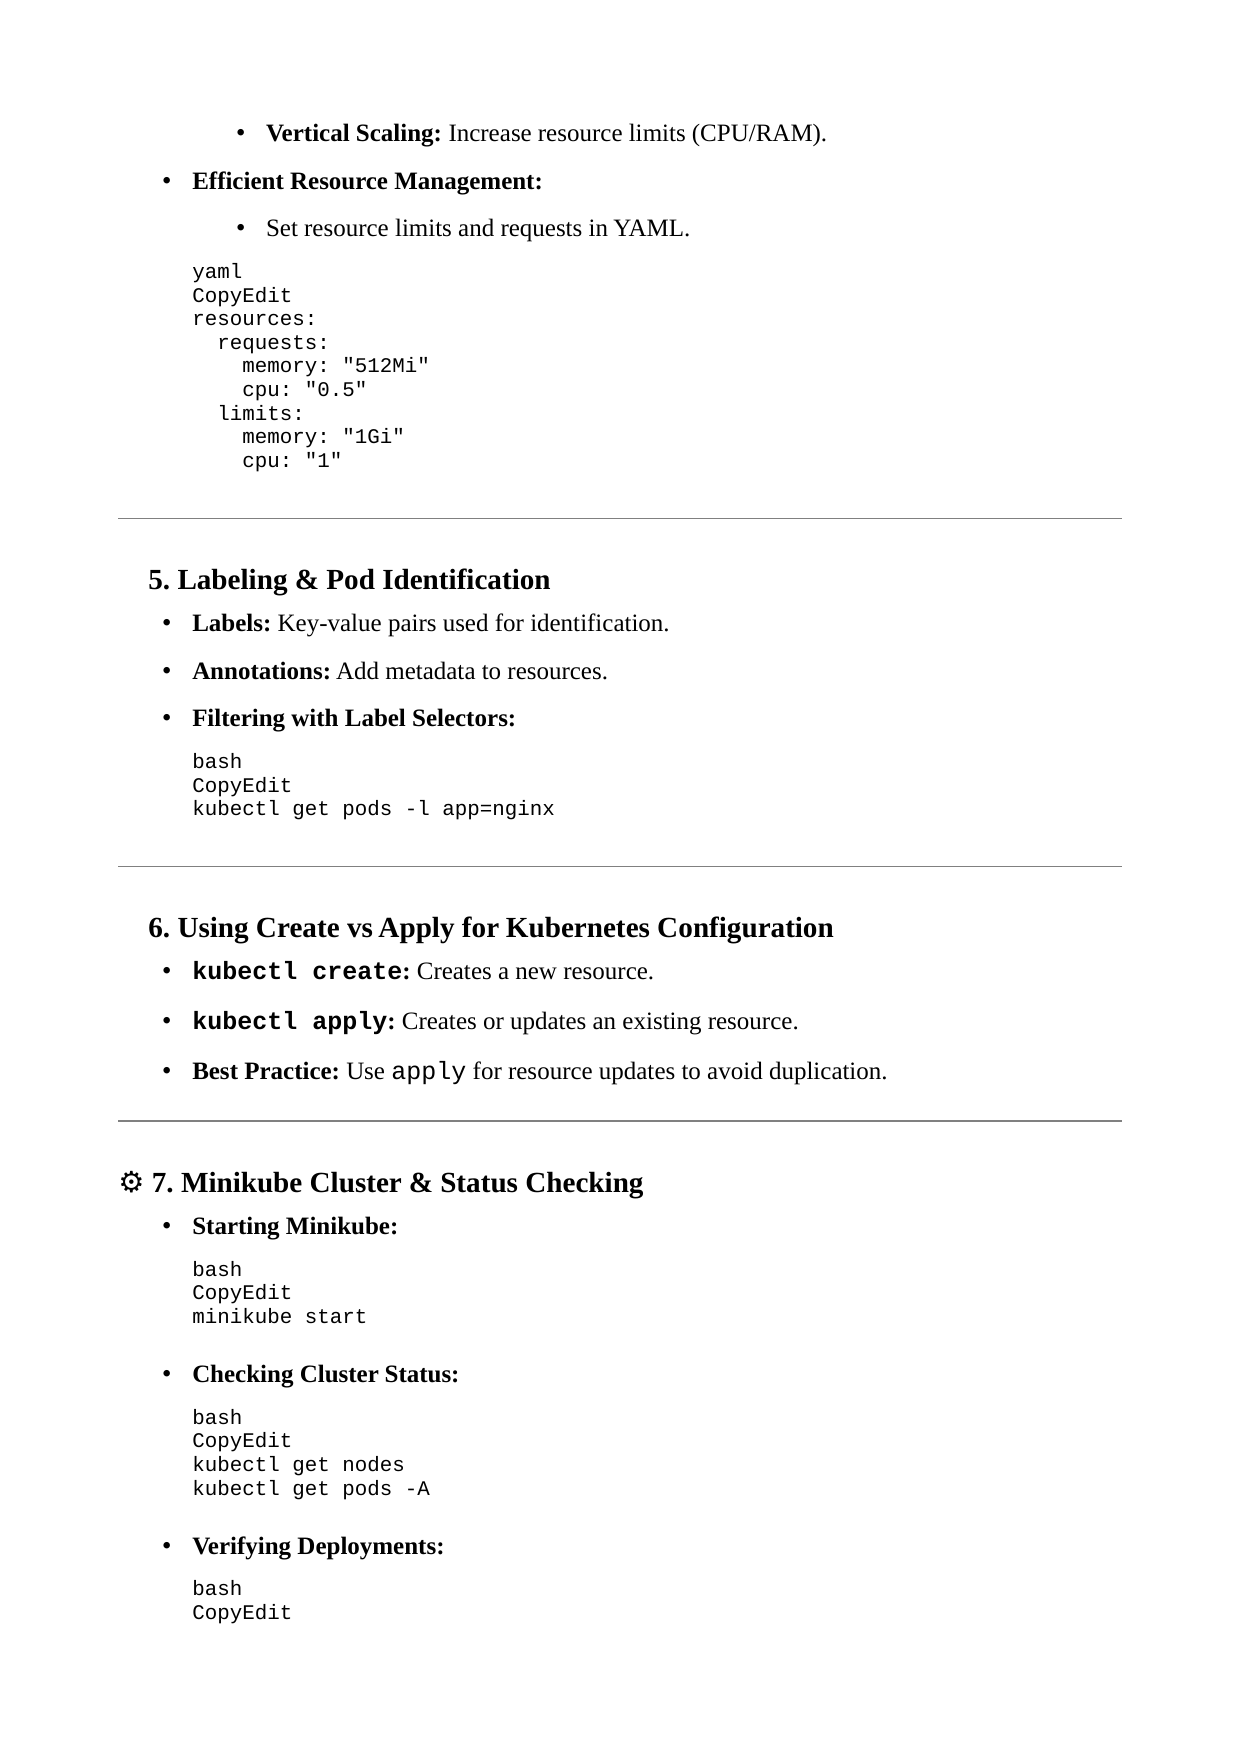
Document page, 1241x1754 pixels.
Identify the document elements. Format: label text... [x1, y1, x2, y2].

list CopyEdit [162, 1602, 1122, 1626]
list Set resource limits and requests in YAML. [236, 213, 1122, 242]
list requests: [162, 332, 1122, 356]
list memory: "1Gi" [162, 426, 1122, 450]
list kubectl apply: Creates or updates an existing resource. [162, 1006, 1122, 1037]
list yaml [162, 261, 1122, 284]
list Checking Cluster Status: [162, 1359, 1122, 1388]
subtitle 🔖 5. Labeling & Pod Identification [118, 562, 1122, 596]
list Verifying Deployments: [162, 1531, 1122, 1559]
list bash [162, 1578, 1122, 1602]
list bash [162, 1407, 1122, 1430]
list cpu: "1" [162, 450, 1122, 474]
list cpu: "0.5" [162, 379, 1122, 403]
list kubectl get pods -A [162, 1478, 1122, 1501]
list bash [162, 1259, 1122, 1282]
list minikube start [162, 1306, 1122, 1330]
subtitle 🔥 6. Using Create vs Apply for Kubernetes Configuration [118, 910, 1122, 944]
list Annotations: Add metadata to resources. [162, 656, 1122, 684]
list Efficient Resource Management: [162, 166, 1122, 194]
list Starting Minikube: [162, 1211, 1122, 1240]
list Labels: Key-value pairs used for identification. [162, 608, 1122, 637]
subtitle ⚙️ 7. Minikube Cluster & Status Checking [118, 1165, 1122, 1199]
list kubectl create: Creates a new resource. [162, 956, 1122, 987]
list CopyEdit [162, 774, 1122, 798]
list CopyEdit [162, 284, 1122, 308]
list resources: [162, 308, 1122, 332]
list CopyEdit [162, 1430, 1122, 1454]
list memory: "512Mi" [162, 356, 1122, 379]
list kubectl get nodes [162, 1454, 1122, 1478]
list CopyEdit [162, 1282, 1122, 1306]
list limits: [162, 403, 1122, 426]
list Filtering with Label Selectors: [162, 703, 1122, 732]
list kubectl get pods -l app=nginx [162, 798, 1122, 822]
list Best Practice: Use apply for resource updates to avoid duplication. [162, 1056, 1122, 1087]
list bash [162, 751, 1122, 774]
list Vertical Scaling: Increase resource limits (CPU/RAM). [236, 118, 1122, 147]
